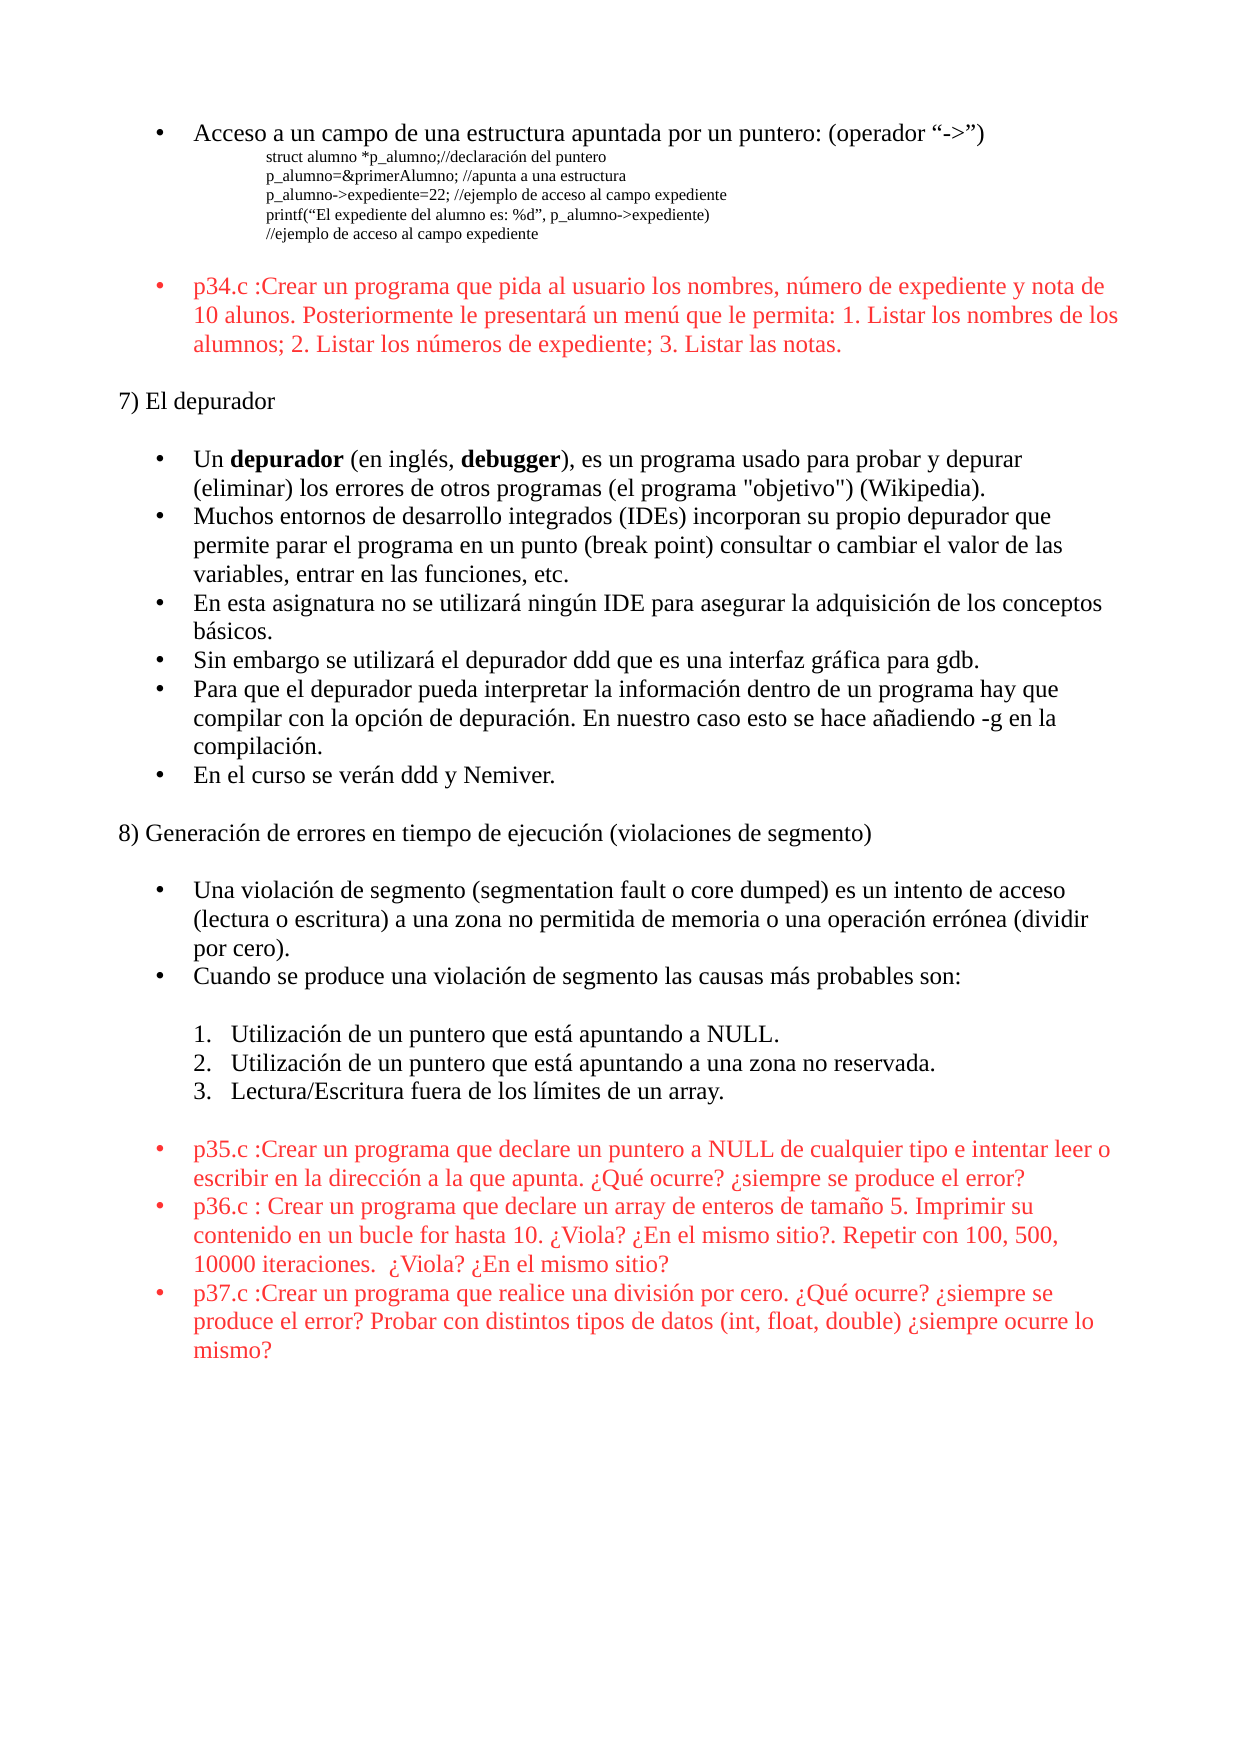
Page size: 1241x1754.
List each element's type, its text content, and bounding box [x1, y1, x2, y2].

list Sin embargo se utilizará el depurador ddd que es una interfaz gráfica para gdb. [156, 645, 1122, 674]
list Para que el depurador pueda interpretar la información dentro de un programa hay que compilar con la opción de depuración. En nuestro caso esto se hace añadiendo -g en la compilación. [156, 674, 1122, 760]
text printf(“El expediente del alumno es: %d”, p_alumno->expediente) [266, 204, 1122, 223]
list Un depurador (en inglés, debugger), es un programa usado para probar y depurar (eliminar) los errores de otros programas (el programa "objetivo") (Wikipedia). [156, 444, 1122, 501]
list Una violación de segmento (segmentation fault o core dumped) es un intento de acceso (lectura o escritura) a una zona no permitida de memoria o una operación errónea (dividir por cero). [156, 875, 1122, 961]
list Utilización de un puntero que está apuntando a una zona no reservada. [193, 1048, 1122, 1076]
list En esta asignatura no se utilizará ningún IDE para asegurar la adquisición de los conceptos básicos. [156, 588, 1122, 645]
list Muchos entornos de desarrollo integrados (IDEs) incorporan su propio depurador que permite parar el programa en un punto (break point) consultar o cambiar el valor de las variables, entrar en las funciones, etc. [156, 501, 1122, 588]
text 8) Generación de errores en tiempo de ejecución (violaciones de segmento) [118, 818, 1122, 846]
list p36.c : Crear un programa que declare un array de enteros de tamaño 5. Imprimir su contenido en un bucle for hasta 10. ¿Viola? ¿En el mismo sitio?. Repetir con 100, 500, 10000 iteraciones. ¿Viola? ¿En el mismo sitio? [156, 1191, 1122, 1278]
list Lectura/Escritura fuera de los límites de un array. [193, 1076, 1122, 1105]
text p_alumno=&primerAlumno; //apunta a una estructura [266, 166, 1122, 185]
list Utilización de un puntero que está apuntando a NULL. [193, 1019, 1122, 1048]
list En el curso se verán ddd y Nemiver. [156, 760, 1122, 789]
text struct alumno *p_alumno;//declaración del puntero [266, 147, 1122, 166]
text p_alumno->expediente=22; //ejemplo de acceso al campo expediente [266, 185, 1122, 204]
list Acceso a un campo de una estructura apuntada por un puntero: (operador “->”) [156, 118, 1122, 147]
text //ejemplo de acceso al campo expediente [266, 223, 1122, 243]
list p37.c :Crear un programa que realice una división por cero. ¿Qué ocurre? ¿siempre se produce el error? Probar con distintos tipos de datos (int, float, double) ¿siempre ocurre lo mismo? [156, 1278, 1122, 1364]
list p34.c :Crear un programa que pida al usuario los nombres, número de expediente y nota de 10 alunos. Posteriormente le presentará un menú que le permita: 1. Listar los nombres de los alumnos; 2. Listar los números de expediente; 3. Listar las notas. [156, 271, 1122, 358]
list Cuando se produce una violación de segmento las causas más probables son: [156, 961, 1122, 990]
list p35.c :Crear un programa que declare un puntero a NULL de cualquier tipo e intentar leer o escribir en la dirección a la que apunta. ¿Qué ocurre? ¿siempre se produce el error? [156, 1134, 1122, 1191]
text 7) El depurador [118, 386, 1122, 415]
